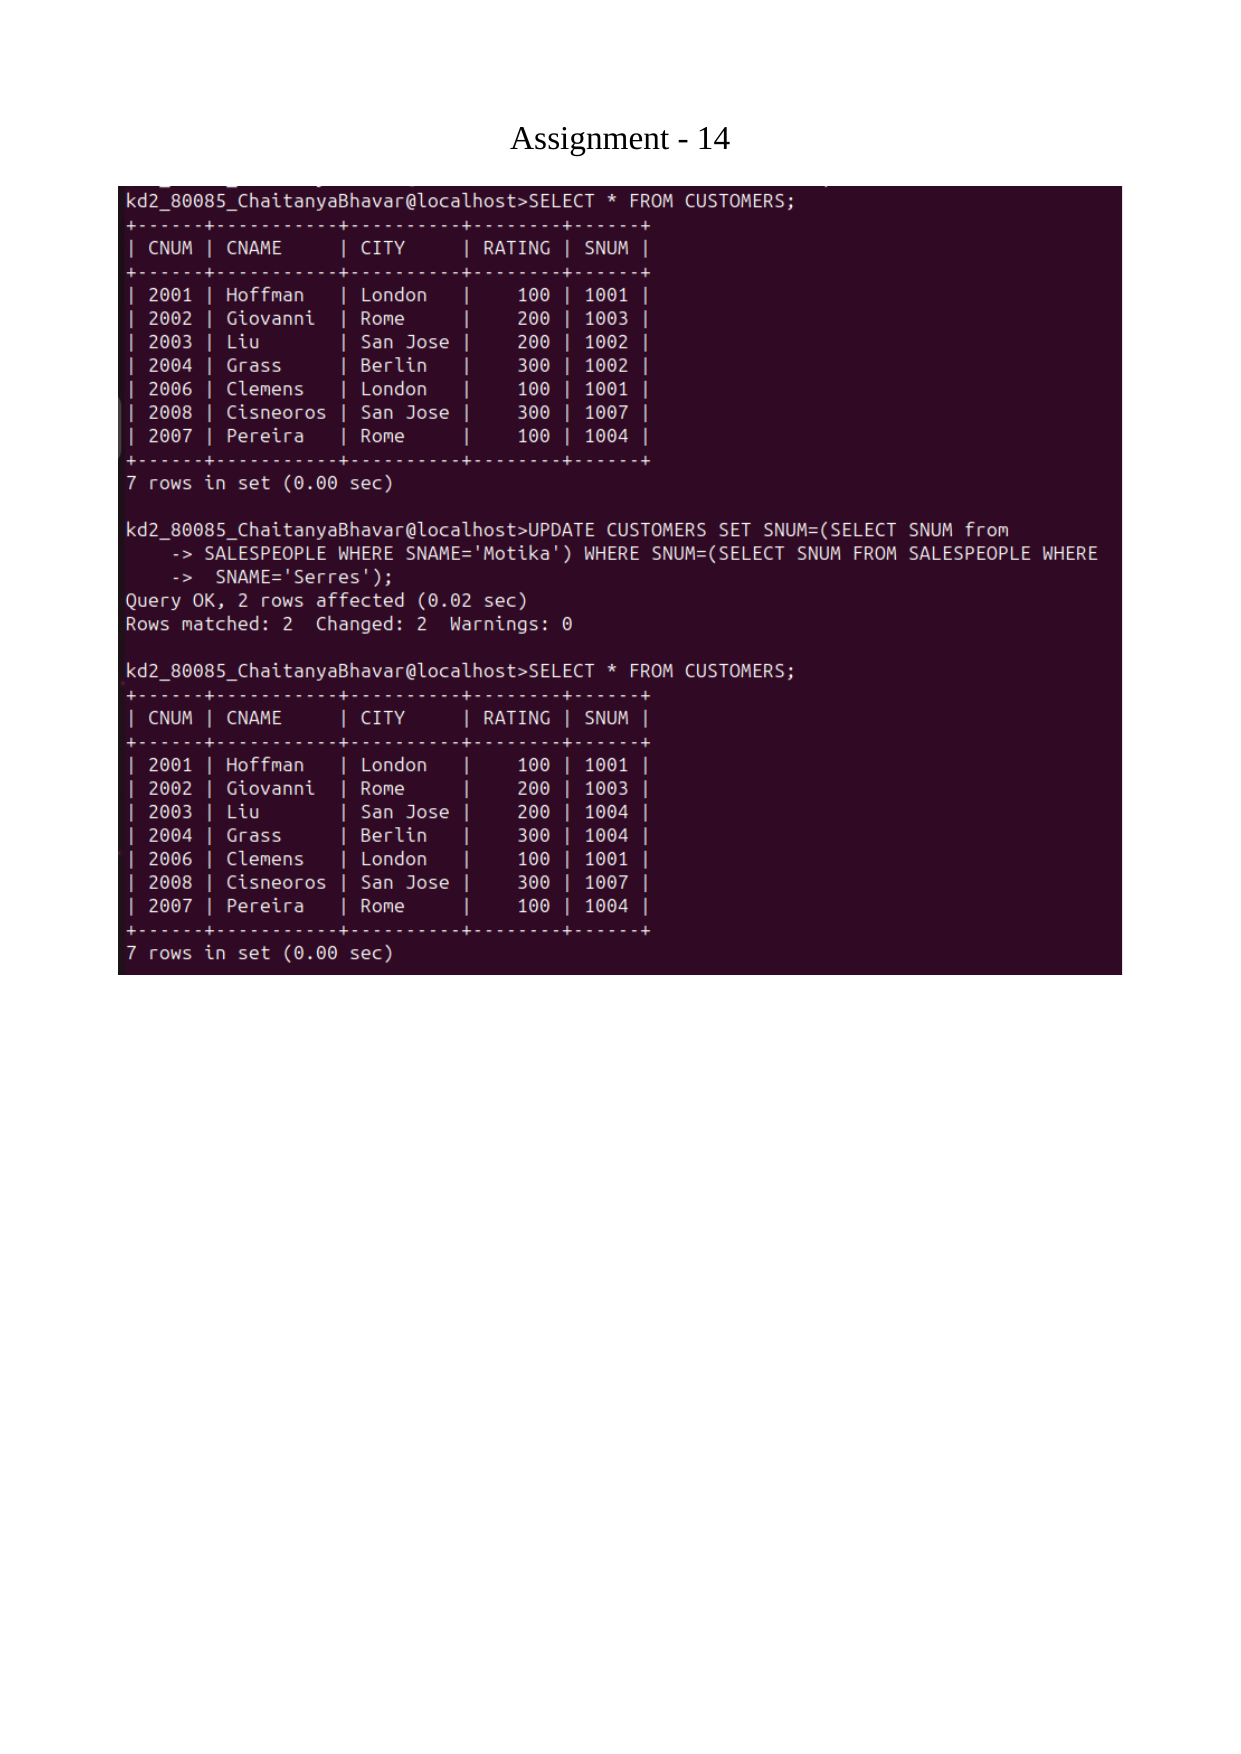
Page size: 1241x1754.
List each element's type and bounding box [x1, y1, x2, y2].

picture [118, 186, 1123, 975]
